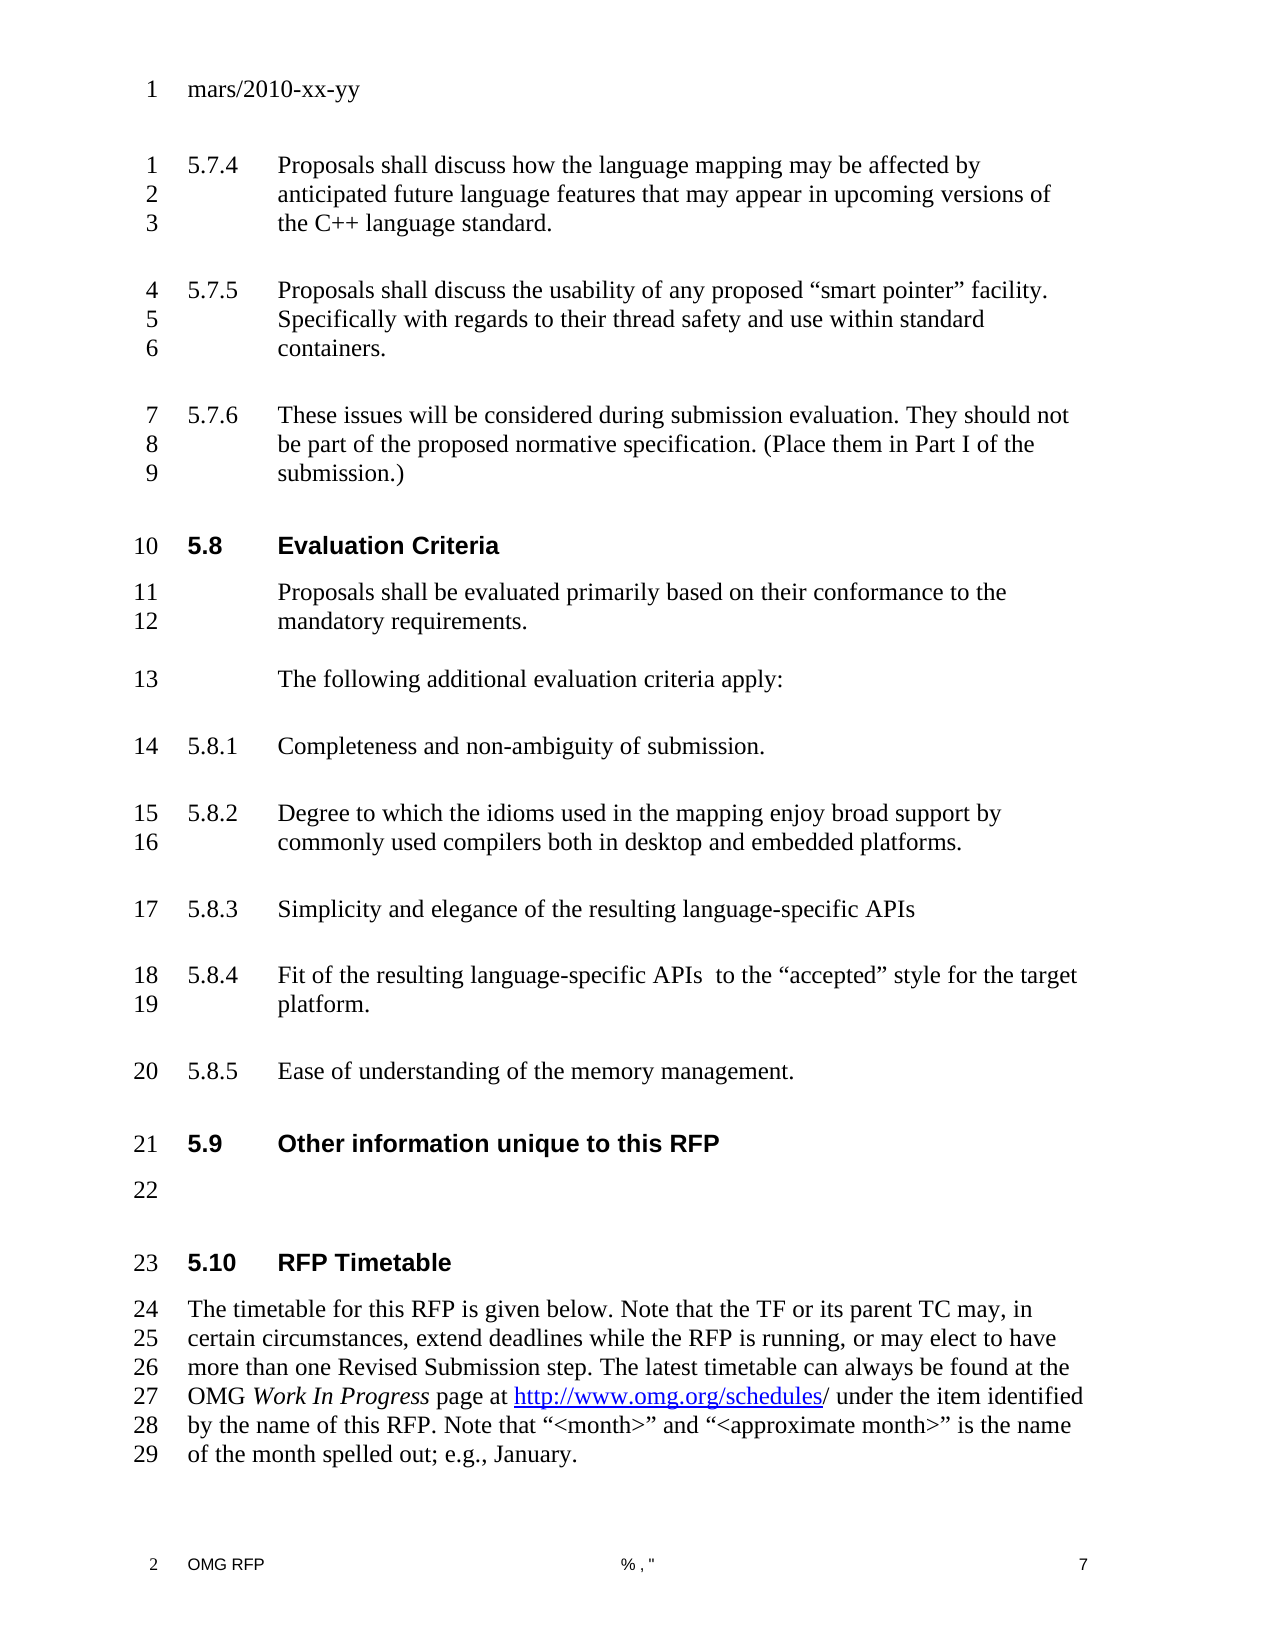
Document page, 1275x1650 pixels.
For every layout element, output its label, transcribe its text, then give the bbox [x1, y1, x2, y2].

subtitle Fit of the resulting language-specific APIs to the “accepted” style for the target platform. [187, 960, 1087, 1019]
subtitle Ease of understanding of the memory management. [187, 1056, 1087, 1085]
subtitle Completeness and non-ambiguity of submission. [187, 731, 1087, 760]
text The timetable for this RFP is given below. Note that the TF or its parent TC may, in certain circumstances, extend deadlines while the RFP is running, or may elect to have more than one Revised Submission step. The latest timetable can always be found at the OMG Work In Progress page at http://www.omg.org/schedules/ under the item identified by the name of this RFP. Note that “<month>” and “<approximate month>” is the name of the month spelled out; e.g., January. [187, 1294, 1087, 1469]
subtitle Simplicity and elegance of the resulting language-specific APIs [187, 894, 1087, 923]
subtitle Other information unique to this RFP [187, 1129, 1087, 1158]
subtitle RFP Timetable [187, 1248, 1087, 1277]
subtitle Proposals shall discuss the usability of any proposed “smart pointer” facility. Specifically with regards to their thread safety and use within standard containers. [187, 275, 1087, 362]
text The following additional evaluation criteria apply: [277, 664, 1087, 694]
subtitle Degree to which the idioms used in the mapping enjoy broad support by commonly used compilers both in desktop and embedded platforms. [187, 798, 1087, 856]
subtitle Evaluation Criteria [187, 531, 1087, 560]
